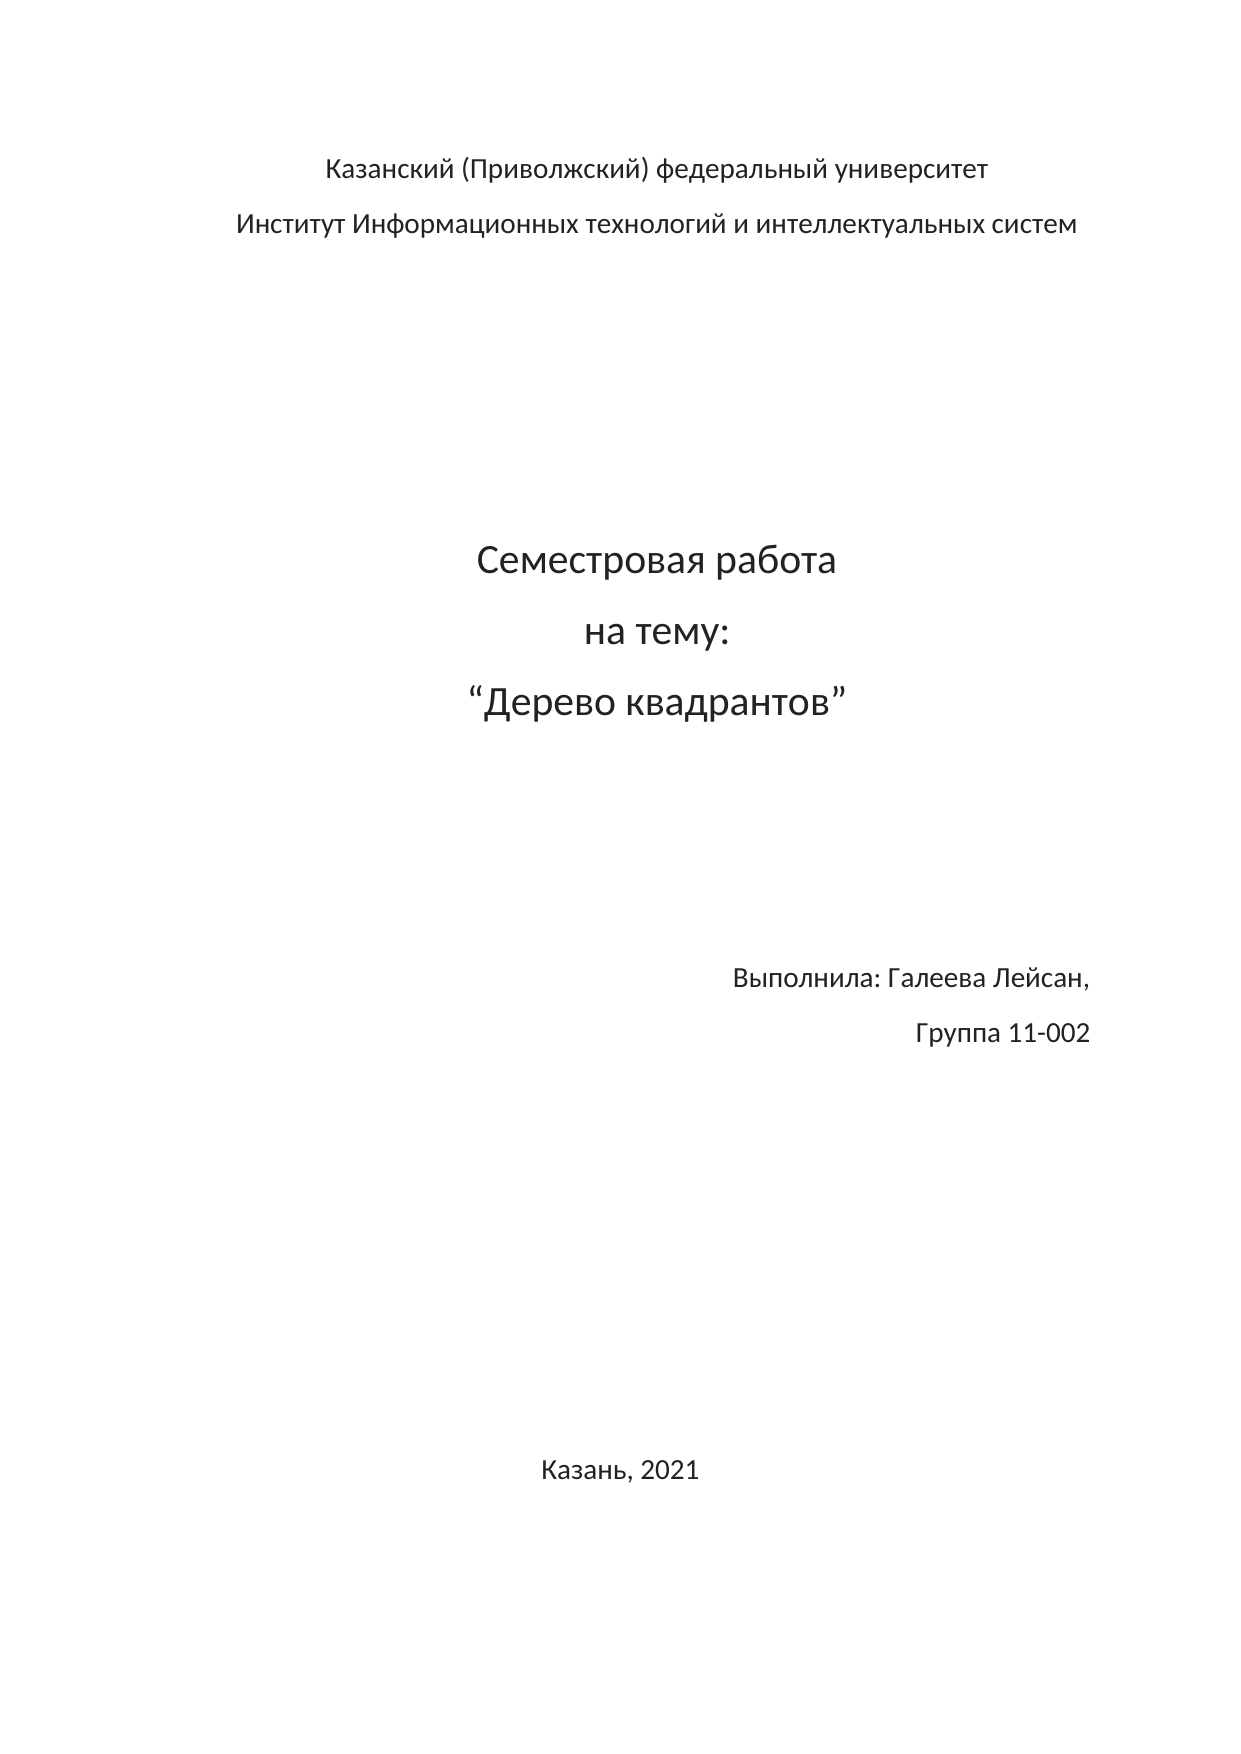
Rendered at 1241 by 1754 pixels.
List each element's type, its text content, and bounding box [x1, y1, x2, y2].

text на тему: [224, 604, 1090, 655]
text Казань, 2021 [150, 1451, 1090, 1487]
text Выполнила: Галеева Лейсан, [224, 959, 1090, 995]
text Группа 11-002 [224, 1014, 1090, 1049]
text “Дерево квадрантов” [224, 675, 1090, 726]
text Институт Информационных технологий и интеллектуальных систем [224, 205, 1090, 240]
text Семестровая работа [224, 533, 1090, 584]
text Казанский (Приволжский) федеральный университет [224, 150, 1090, 186]
